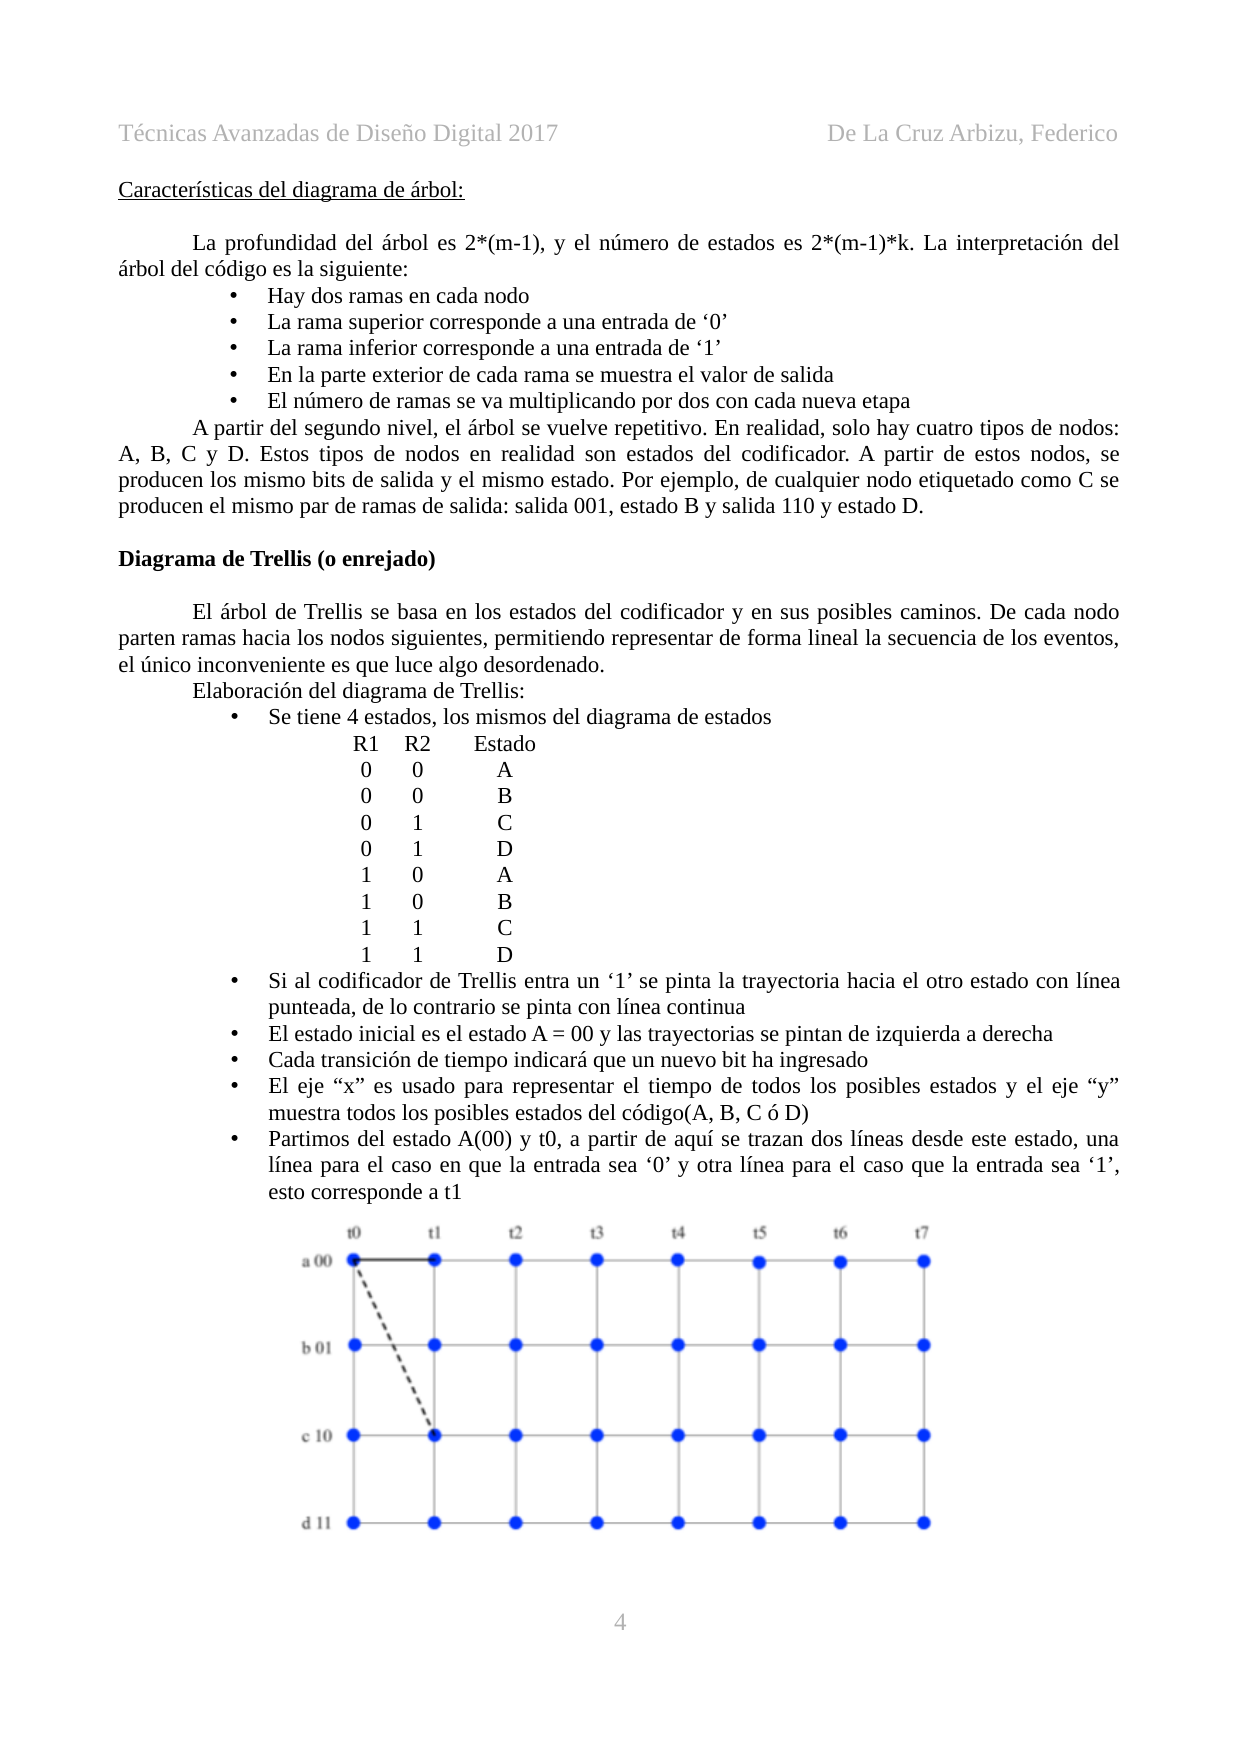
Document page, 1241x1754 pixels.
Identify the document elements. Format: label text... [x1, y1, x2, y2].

table_cell C [443, 914, 566, 941]
table_cell 1 [392, 914, 443, 941]
table_header Estado [443, 730, 566, 756]
table_header R1 [340, 730, 392, 756]
table_cell D [443, 941, 566, 967]
table_cell 1 [340, 914, 392, 941]
table_cell 1 [340, 862, 392, 888]
table_cell 1 [340, 941, 392, 967]
table_cell D [443, 835, 566, 862]
table_cell 0 [340, 756, 392, 782]
table_cell A [443, 862, 566, 888]
list Se tiene 4 estados, los mismos del diagrama de estados [231, 703, 1122, 730]
table_cell C [443, 809, 566, 835]
list Partimos del estado A(00) y t0, a partir de aquí se trazan dos líneas desde este estado, una línea para el caso en que la entrada sea ‘0’ y otra línea para el caso que la entrada sea ‘1’, esto corresponde a t1 [231, 1125, 1122, 1204]
table_cell 0 [340, 835, 392, 862]
list El eje “x” es usado para representar el tiempo de todos los posibles estados y el eje “y” muestra todos los posibles estados del código(A, B, C ó D) [231, 1072, 1122, 1125]
table_cell 0 [392, 888, 443, 914]
text El árbol de Trellis se basa en los estados del codificador y en sus posibles caminos. De cada nodo parten ramas hacia los nodos siguientes, permitiendo representar de forma lineal la secuencia de los eventos, el único inconveniente es que luce algo desordenado. [118, 598, 1122, 677]
table_cell B [443, 783, 566, 809]
table_cell 1 [392, 809, 443, 835]
table_cell 0 [340, 809, 392, 835]
text La profundidad del árbol es 2*(m-1), y el número de estados es 2*(m-1)*k. La interpretación del árbol del código es la siguiente: [118, 229, 1122, 282]
table_cell 1 [340, 888, 392, 914]
text Elaboración del diagrama de Trellis: [118, 677, 1122, 703]
table_cell A [443, 756, 566, 782]
table_cell 0 [392, 756, 443, 782]
list La rama superior corresponde a una entrada de ‘0’ [229, 308, 1122, 334]
list Si al codificador de Trellis entra un ‘1’ se pinta la trayectoria hacia el otro estado con línea punteada, de lo contrario se pinta con línea continua [231, 967, 1122, 1020]
list La rama inferior corresponde a una entrada de ‘1’ [229, 334, 1122, 361]
table_cell 1 [392, 835, 443, 862]
list En la parte exterior de cada rama se muestra el valor de salida [229, 361, 1122, 387]
table_cell 0 [392, 783, 443, 809]
list El estado inicial es el estado A = 00 y las trayectorias se pintan de izquierda a derecha [231, 1020, 1122, 1046]
text Características del diagrama de árbol: [118, 176, 1122, 203]
table_cell 0 [340, 783, 392, 809]
list Hay dos ramas en cada nodo [229, 282, 1122, 308]
picture [290, 1204, 951, 1555]
table_cell 1 [392, 941, 443, 967]
list El número de ramas se va multiplicando por dos con cada nueva etapa [229, 387, 1122, 413]
text Diagrama de Trellis (o enrejado) [118, 545, 1122, 572]
list Cada transición de tiempo indicará que un nuevo bit ha ingresado [231, 1046, 1122, 1072]
table_cell B [443, 888, 566, 914]
table_header R2 [392, 730, 443, 756]
text A partir del segundo nivel, el árbol se vuelve repetitivo. En realidad, solo hay cuatro tipos de nodos: A, B, C y D. Estos tipos de nodos en realidad son estados del codificador. A partir de estos nodos, se producen los mismo bits de salida y el mismo estado. Por ejemplo, de cualquier nodo etiquetado como C se producen el mismo par de ramas de salida: salida 001, estado B y salida 110 y estado D. [118, 413, 1122, 519]
table_cell 0 [392, 862, 443, 888]
